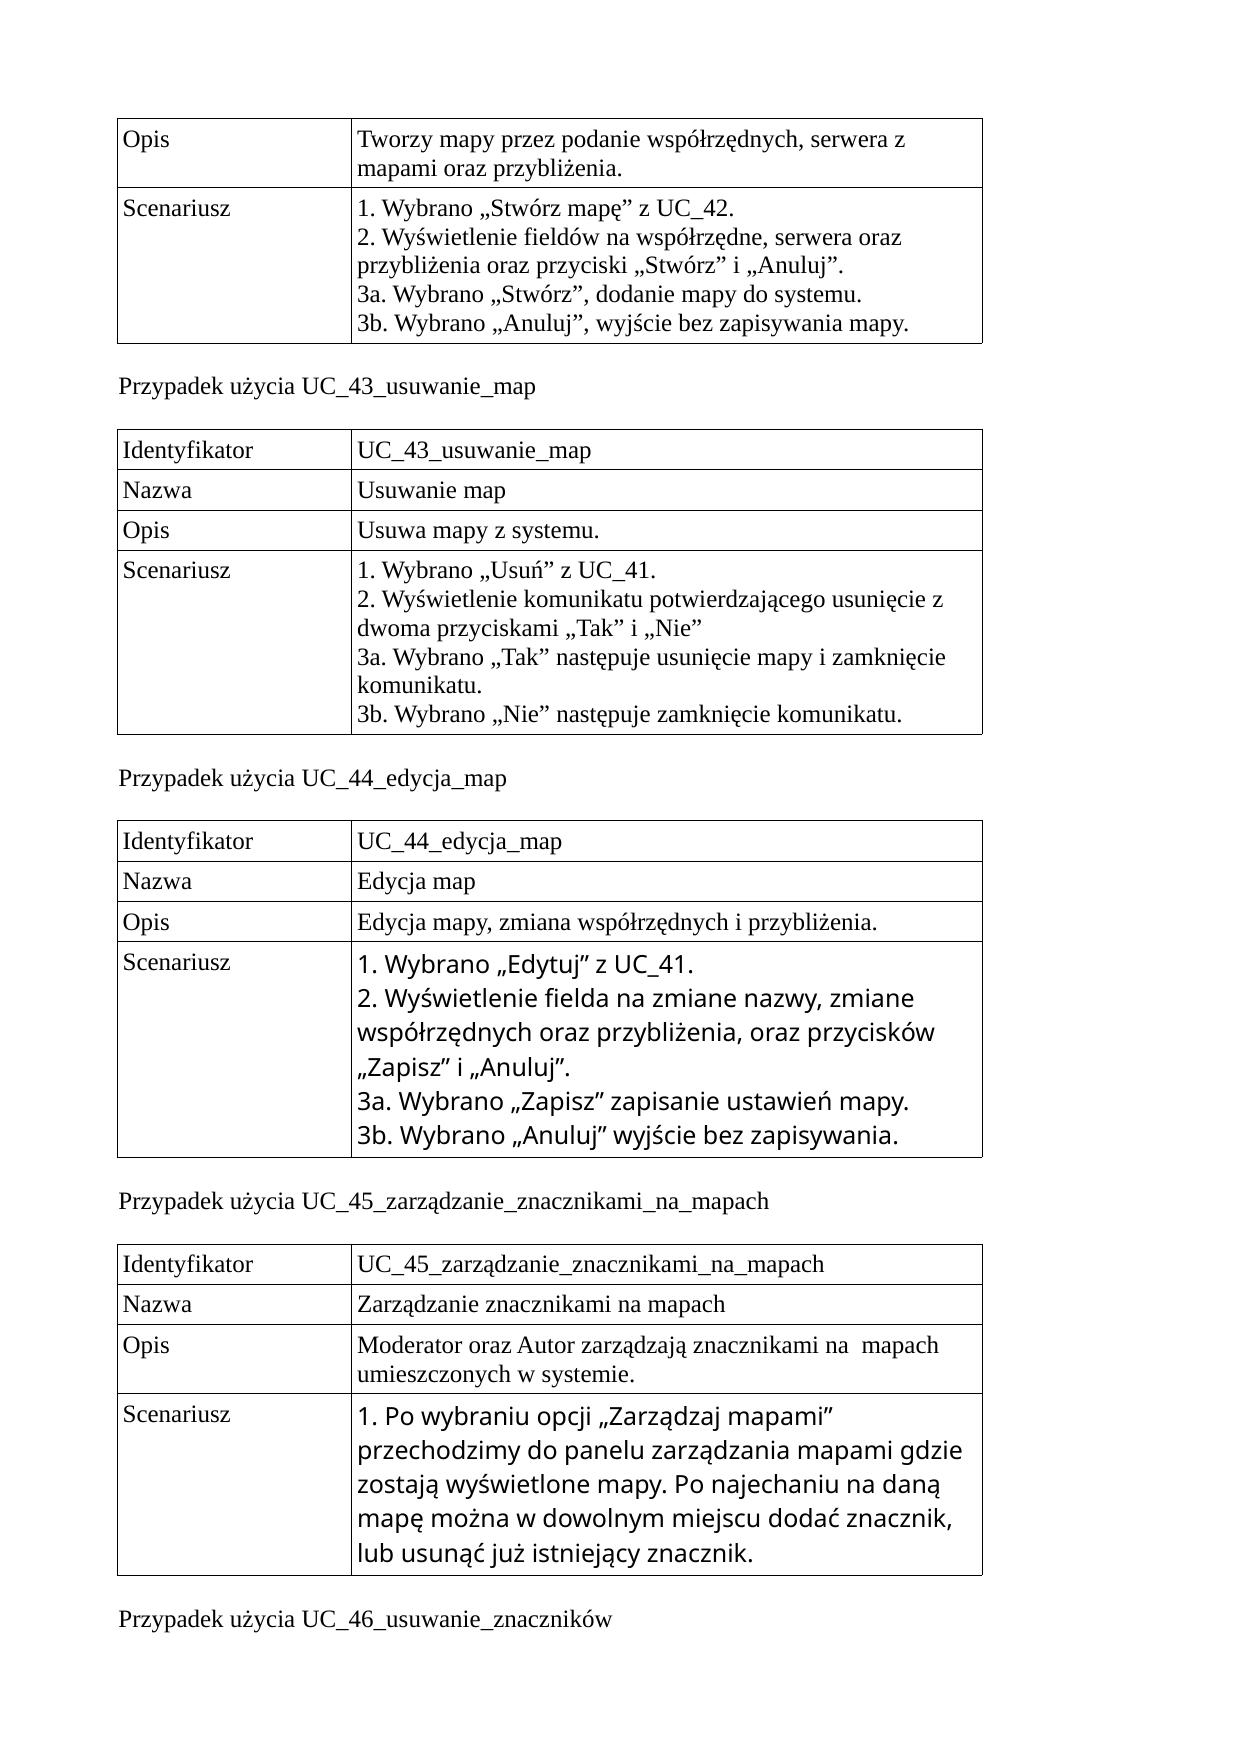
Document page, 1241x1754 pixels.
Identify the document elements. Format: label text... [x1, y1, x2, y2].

text Przypadek użycia UC_43_usuwanie_map [118, 371, 1122, 400]
table_cell Edycja mapy, zmiana współrzędnych i przybliżenia. [352, 902, 982, 941]
table_cell Zarządzanie znacznikami na mapach [352, 1285, 982, 1324]
table_cell 1. Wybrano „Edytuj” z UC_41. 2. Wyświetlenie fielda na zmiane nazwy, zmiane współrzędnych oraz przybliżenia, oraz przycisków „Zapisz” i „Anuluj”. 3a. Wybrano „Zapisz” zapisanie ustawień mapy. 3b. Wybrano „Anuluj” wyjście bez zapisywania. [352, 942, 982, 1157]
table_cell Edycja map [352, 862, 982, 901]
table_cell 1. Po wybraniu opcji „Zarządzaj mapami” przechodzimy do panelu zarządzania mapami gdzie zostają wyświetlone mapy. Po najechaniu na daną mapę można w dowolnym miejscu dodać znacznik, lub usunąć już istniejący znacznik. [352, 1394, 982, 1575]
table_cell Scenariusz [118, 551, 351, 734]
table_cell Scenariusz [118, 1394, 351, 1575]
table_cell Opis [118, 902, 351, 941]
table_cell Moderator oraz Autor zarządzają znacznikami na mapach umieszczonych w systemie. [352, 1325, 982, 1393]
table_cell 1. Wybrano „Stwórz mapę” z UC_42. 2. Wyświetlenie fieldów na współrzędne, serwera oraz przybliżenia oraz przyciski „Stwórz” i „Anuluj”. 3a. Wybrano „Stwórz”, dodanie mapy do systemu. 3b. Wybrano „Anuluj”, wyjście bez zapisywania mapy. [352, 188, 982, 342]
table_cell Scenariusz [118, 188, 351, 342]
table_cell Nazwa [118, 470, 351, 509]
table_header UC_44_edycja_map [352, 821, 982, 861]
table_header Identyfikator [118, 1245, 351, 1284]
table_cell Nazwa [118, 862, 351, 901]
text Przypadek użycia UC_45_zarządzanie_znacznikami_na_mapach [118, 1186, 1122, 1215]
table_cell Usuwa mapy z systemu. [352, 511, 982, 550]
table_cell Tworzy mapy przez podanie współrzędnych, serwera z mapami oraz przybliżenia. [352, 119, 982, 187]
table_cell Nazwa [118, 1285, 351, 1324]
table_header UC_43_usuwanie_map [352, 430, 982, 469]
table_header Identyfikator [118, 821, 351, 861]
table_header UC_45_zarządzanie_znacznikami_na_mapach [352, 1245, 982, 1284]
table_cell Opis [118, 511, 351, 550]
table_cell Opis [118, 119, 351, 187]
table_cell 1. Wybrano „Usuń” z UC_41. 2. Wyświetlenie komunikatu potwierdzającego usunięcie z dwoma przyciskami „Tak” i „Nie” 3a. Wybrano „Tak” następuje usunięcie mapy i zamknięcie komunikatu. 3b. Wybrano „Nie” następuje zamknięcie komunikatu. [352, 551, 982, 734]
table_cell Opis [118, 1325, 351, 1393]
text Przypadek użycia UC_44_edycja_map [118, 763, 1122, 791]
text Przypadek użycia UC_46_usuwanie_znaczników [118, 1604, 1122, 1633]
table_cell Usuwanie map [352, 470, 982, 509]
table_header Identyfikator [118, 430, 351, 469]
table_cell Scenariusz [118, 942, 351, 1157]
